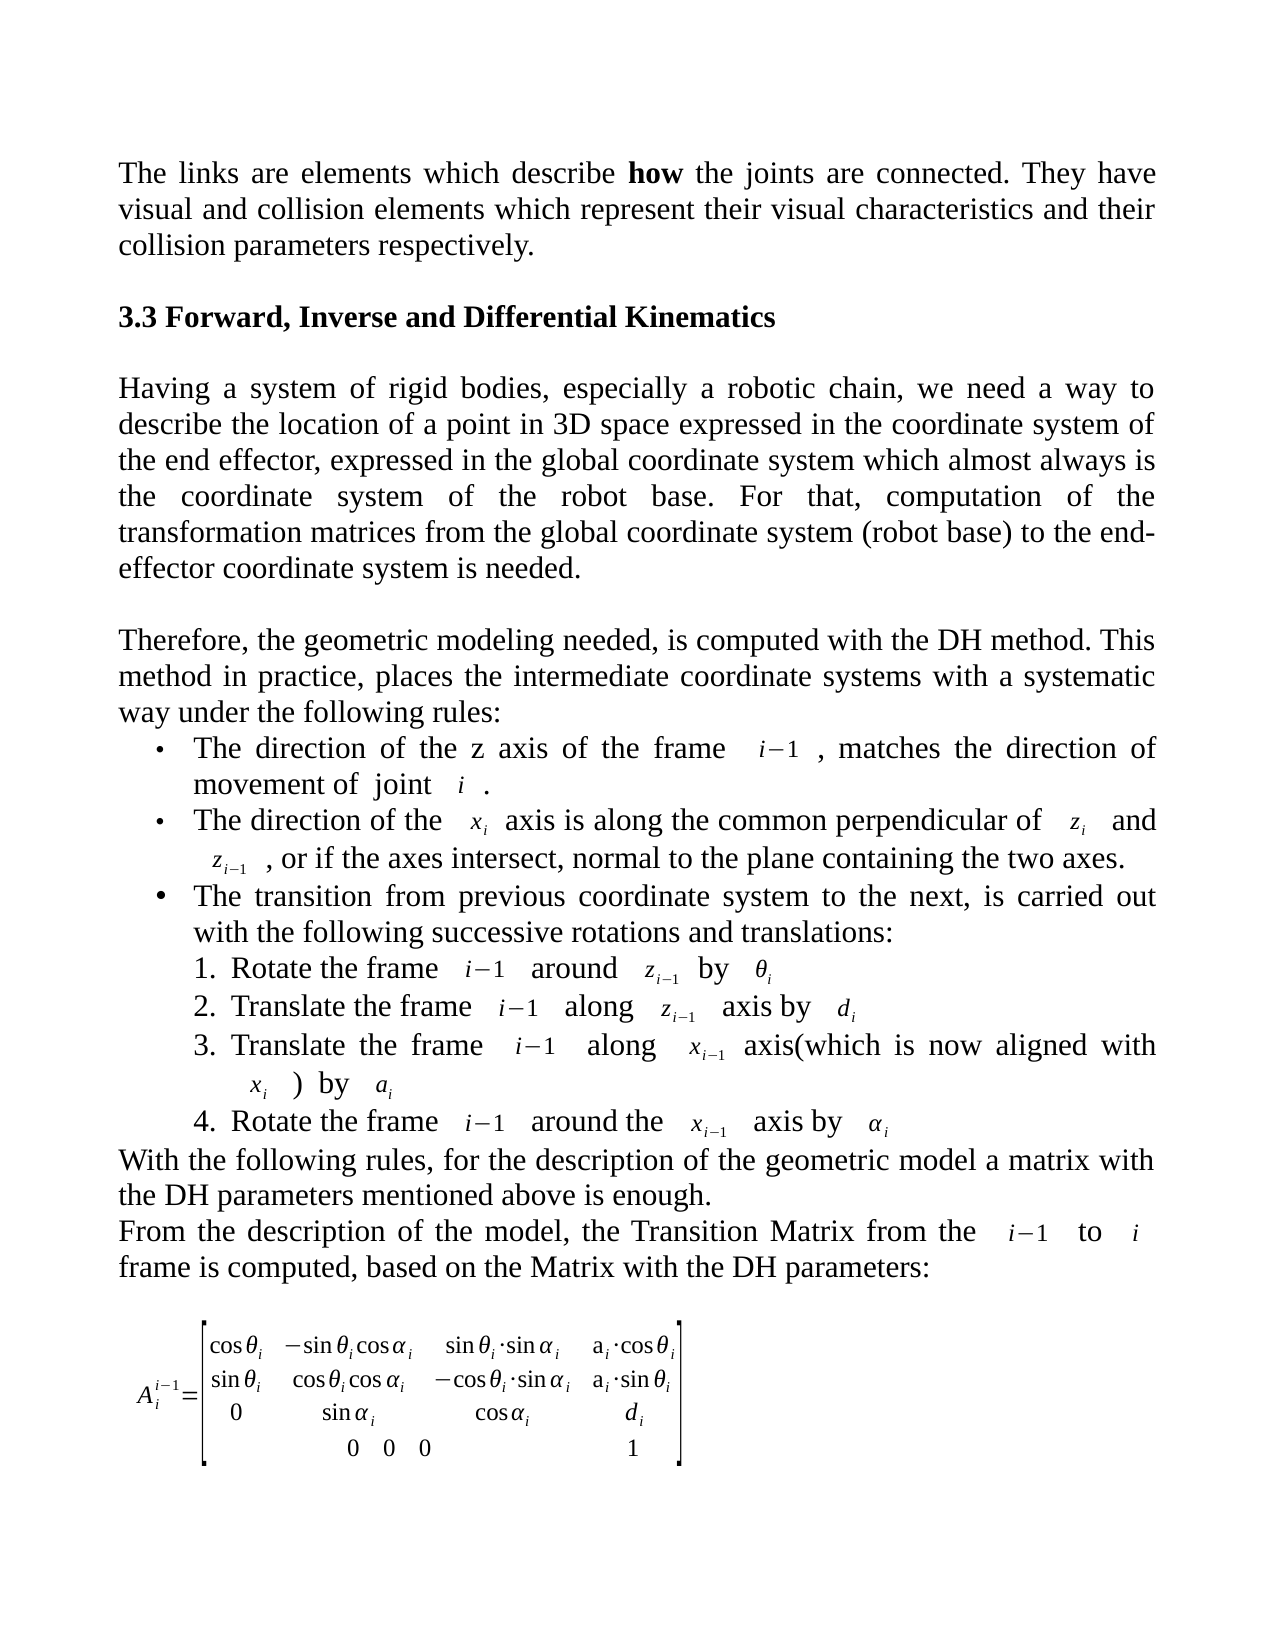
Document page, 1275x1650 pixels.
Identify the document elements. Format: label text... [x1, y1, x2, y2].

list Translate the frame along axis by [193, 987, 1157, 1026]
text Having a system of rigid bodies, especially a robotic chain, we need a way to describe the location of a point in 3D space expressed in the coordinate system of the end effector, expressed in the global coordinate system which almost always is the coordinate system of the robot base. For that, computation of the transformation matrices from the global coordinate system (robot base) to the end-effector coordinate system is needed. [118, 370, 1157, 585]
list The direction of the axis is along the common perpendicular of and , or if the axes intersect, normal to the plane containing the two axes. [156, 801, 1157, 877]
text Therefore, the geometric modeling needed, is computed with the DH method. This method in practice, places the intermediate coordinate systems with a systematic way under the following rules: [118, 621, 1157, 729]
text With the following rules, for the description of the geometric model a matrix with the DH parameters mentioned above is enough. [118, 1141, 1157, 1213]
list Rotate the frame around the axis by [193, 1102, 1157, 1141]
list Rotate the frame around by [193, 949, 1157, 987]
text The links are elements which describe how the joints are connected. They have visual and collision elements which represent their visual characteristics and their collision parameters respectively. [118, 154, 1157, 262]
text From the description of the model, the Transition Matrix from the to frame is computed, based on the Matrix with the DH parameters: [118, 1213, 1157, 1284]
text 3.3 Forward, Inverse and Differential Kinematics [118, 298, 1157, 334]
list The transition from previous coordinate system to the next, is carried out with the following successive rotations and translations: [156, 877, 1157, 949]
list Translate the frame along axis(which is now aligned with ) by [193, 1026, 1157, 1102]
list The direction of the z axis of the frame , matches the direction of movement of joint . [156, 729, 1157, 801]
